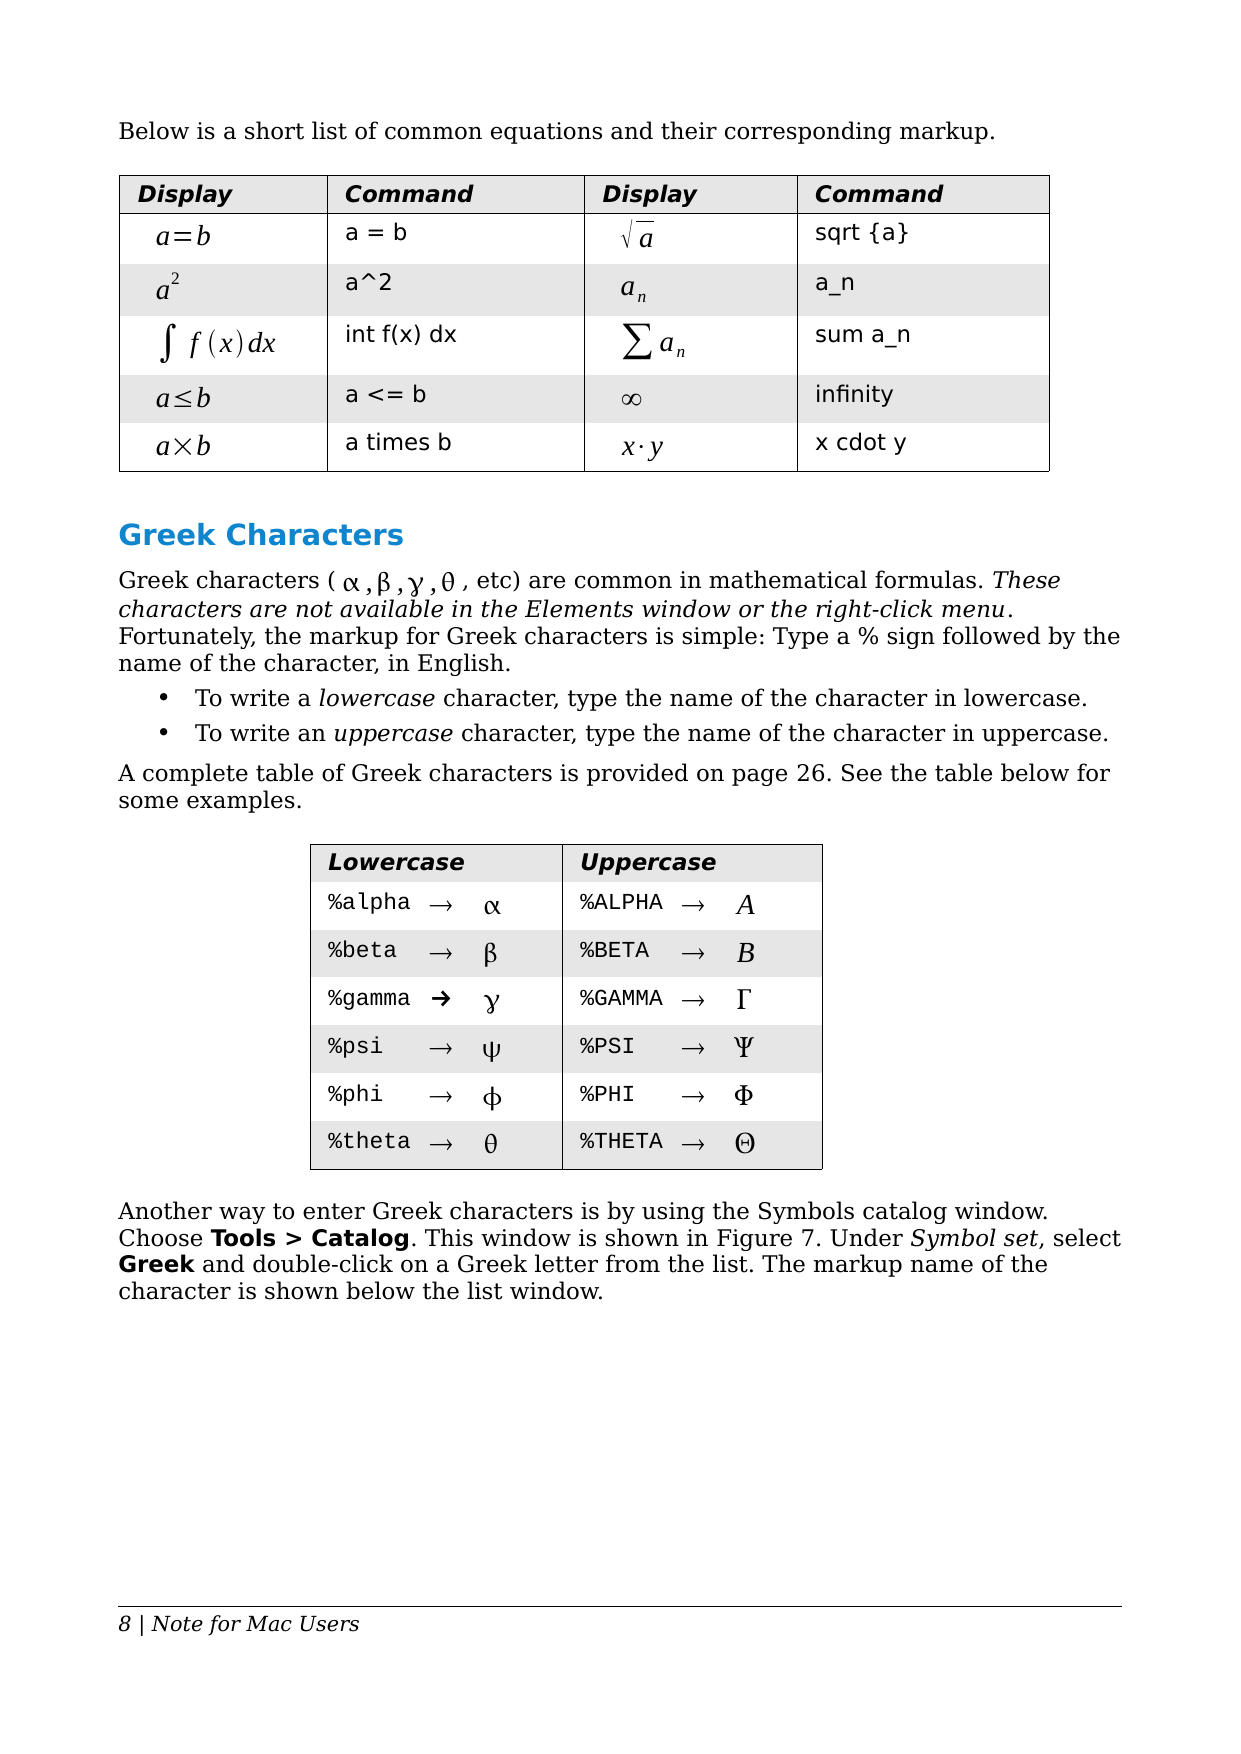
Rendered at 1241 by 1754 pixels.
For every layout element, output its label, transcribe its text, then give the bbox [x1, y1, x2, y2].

table_cell a = b [328, 214, 584, 264]
table_cell %psi [311, 1025, 562, 1073]
table_cell %PSI [563, 1025, 822, 1073]
table_cell [120, 214, 327, 264]
table_cell a times b [328, 423, 584, 471]
table_cell %theta [311, 1121, 562, 1169]
table_cell x cdot y [798, 423, 1049, 471]
table_cell sum a_n [798, 316, 1049, 375]
table_cell [120, 375, 327, 423]
table_cell [120, 264, 327, 316]
subtitle Greek Characters [118, 518, 1122, 552]
table_cell %PHI [563, 1073, 822, 1121]
table_cell [585, 423, 797, 471]
list To write an uppercase character, type the name of the character in uppercase. [156, 718, 1122, 748]
table_cell [120, 316, 327, 375]
text Another way to enter Greek characters is by using the Symbols catalog window. Choose Tools > Catalog. This window is shown in Figure 7. Under Symbol set, select Greek and double-click on a Greek letter from the list. The markup name of the character is shown below the list window. [118, 1198, 1122, 1305]
table_cell [585, 375, 797, 423]
list Greek characters (, etc) are common in mathematical formulas. These characters are not available in the Elements window or the right-click menu. Fortunately, the markup for Greek characters is simple: Type a % sign followed by the name of the character, in English. [118, 564, 1122, 677]
table_cell a_n [798, 264, 1049, 316]
table_header Display [585, 176, 797, 213]
table_header Lowercase [311, 845, 562, 882]
table_cell a <= b [328, 375, 584, 423]
table_cell [585, 214, 797, 264]
table_cell [585, 316, 797, 375]
table_cell %alpha [311, 882, 562, 930]
table_cell [120, 423, 327, 471]
table_cell %BETA [563, 930, 822, 977]
list To write a lowercase character, type the name of the character in lowercase. [156, 683, 1122, 712]
table_cell [585, 264, 797, 316]
text Below is a short list of common equations and their corresponding markup. [118, 118, 1122, 145]
table_cell %gamma [311, 978, 562, 1025]
table_cell sqrt {a} [798, 214, 1049, 264]
table_cell %phi [311, 1073, 562, 1121]
table_cell %GAMMA [563, 978, 822, 1025]
table_cell %beta [311, 930, 562, 977]
text A complete table of Greek characters is provided on page 26. See the table below for some examples. [118, 760, 1122, 813]
table_cell %ALPHA [563, 882, 822, 930]
table_header Uppercase [563, 845, 822, 882]
table_cell %THETA [563, 1121, 822, 1169]
table_cell a^2 [328, 264, 584, 316]
table_header Command [328, 176, 584, 213]
table_cell infinity [798, 375, 1049, 423]
table_cell int f(x) dx [328, 316, 584, 375]
table_header Command [798, 176, 1049, 213]
table_header Display [120, 176, 327, 213]
